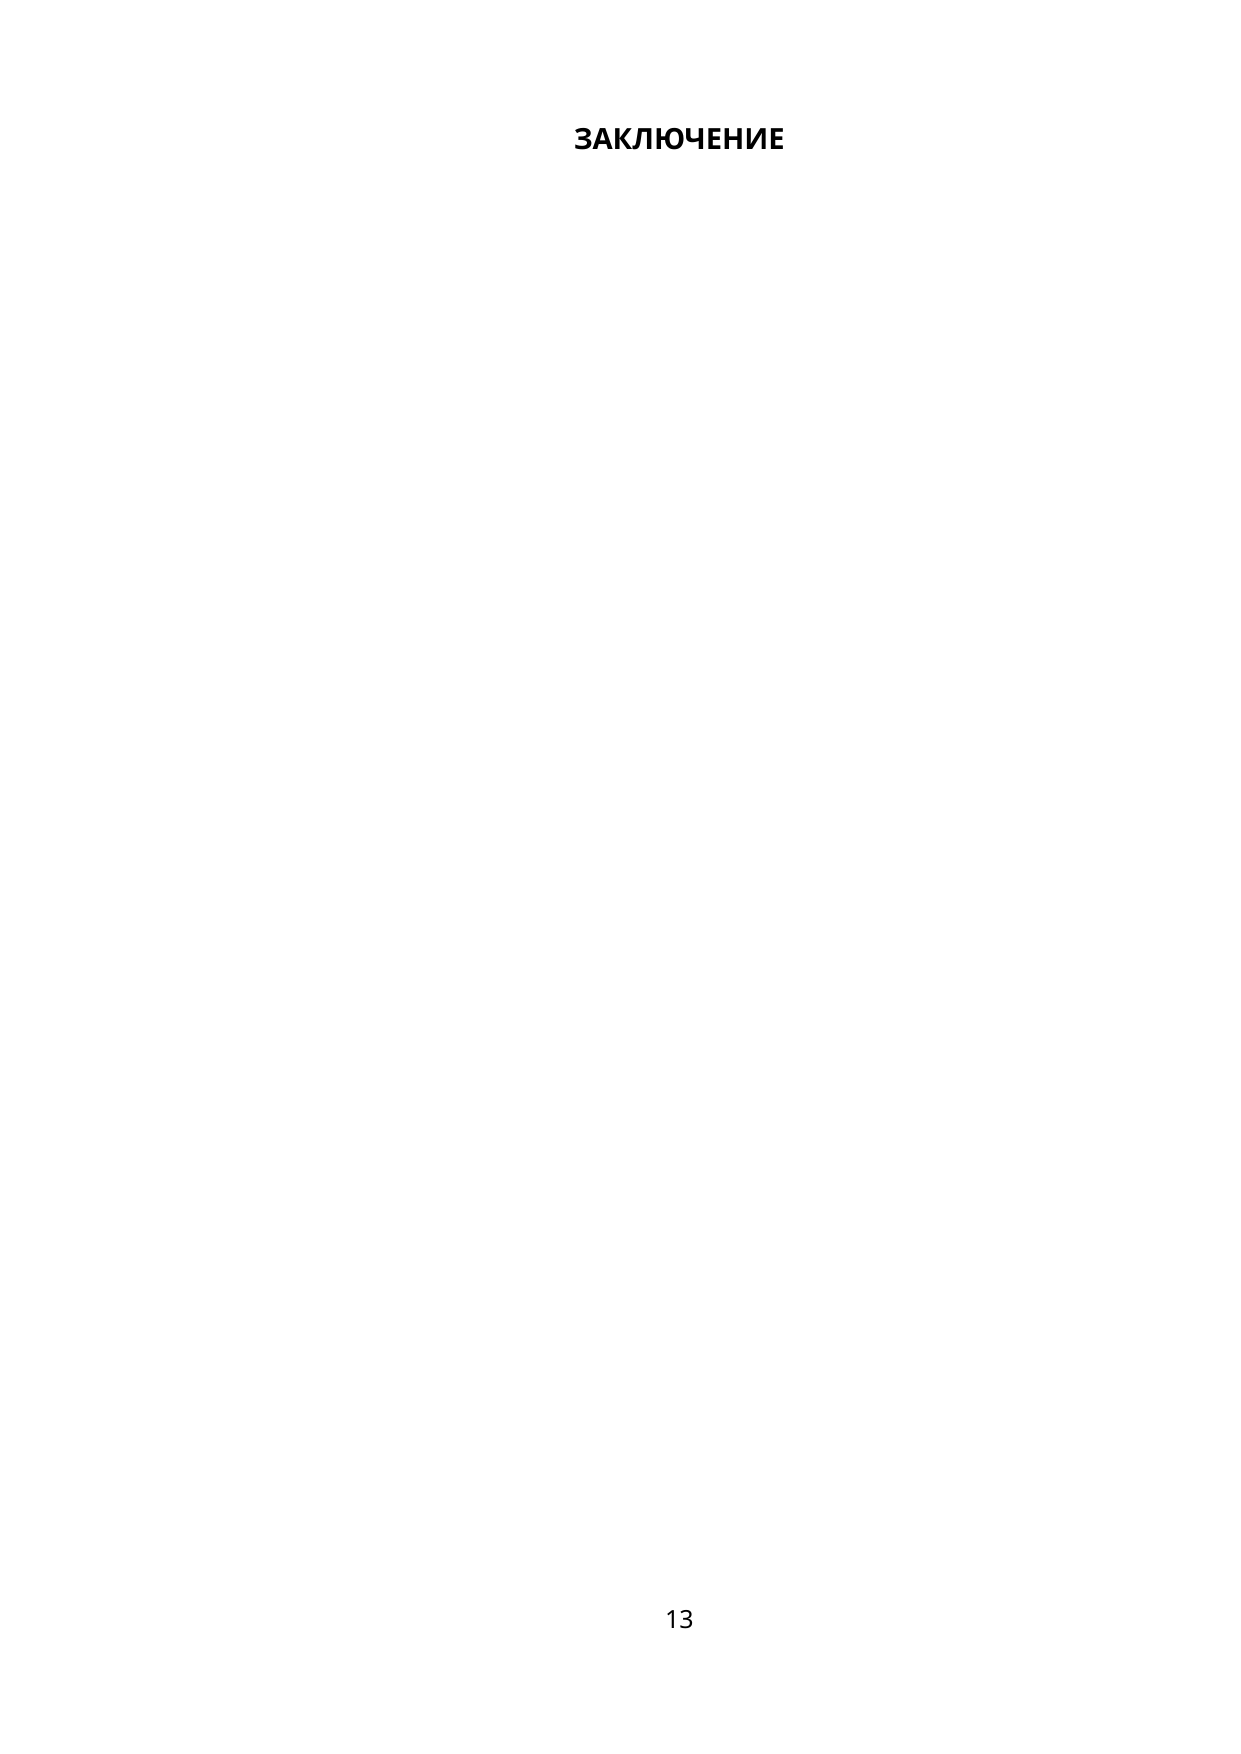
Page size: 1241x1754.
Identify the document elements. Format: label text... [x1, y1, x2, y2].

subtitle ЗАКЛЮЧЕНИЕ [177, 118, 1181, 158]
